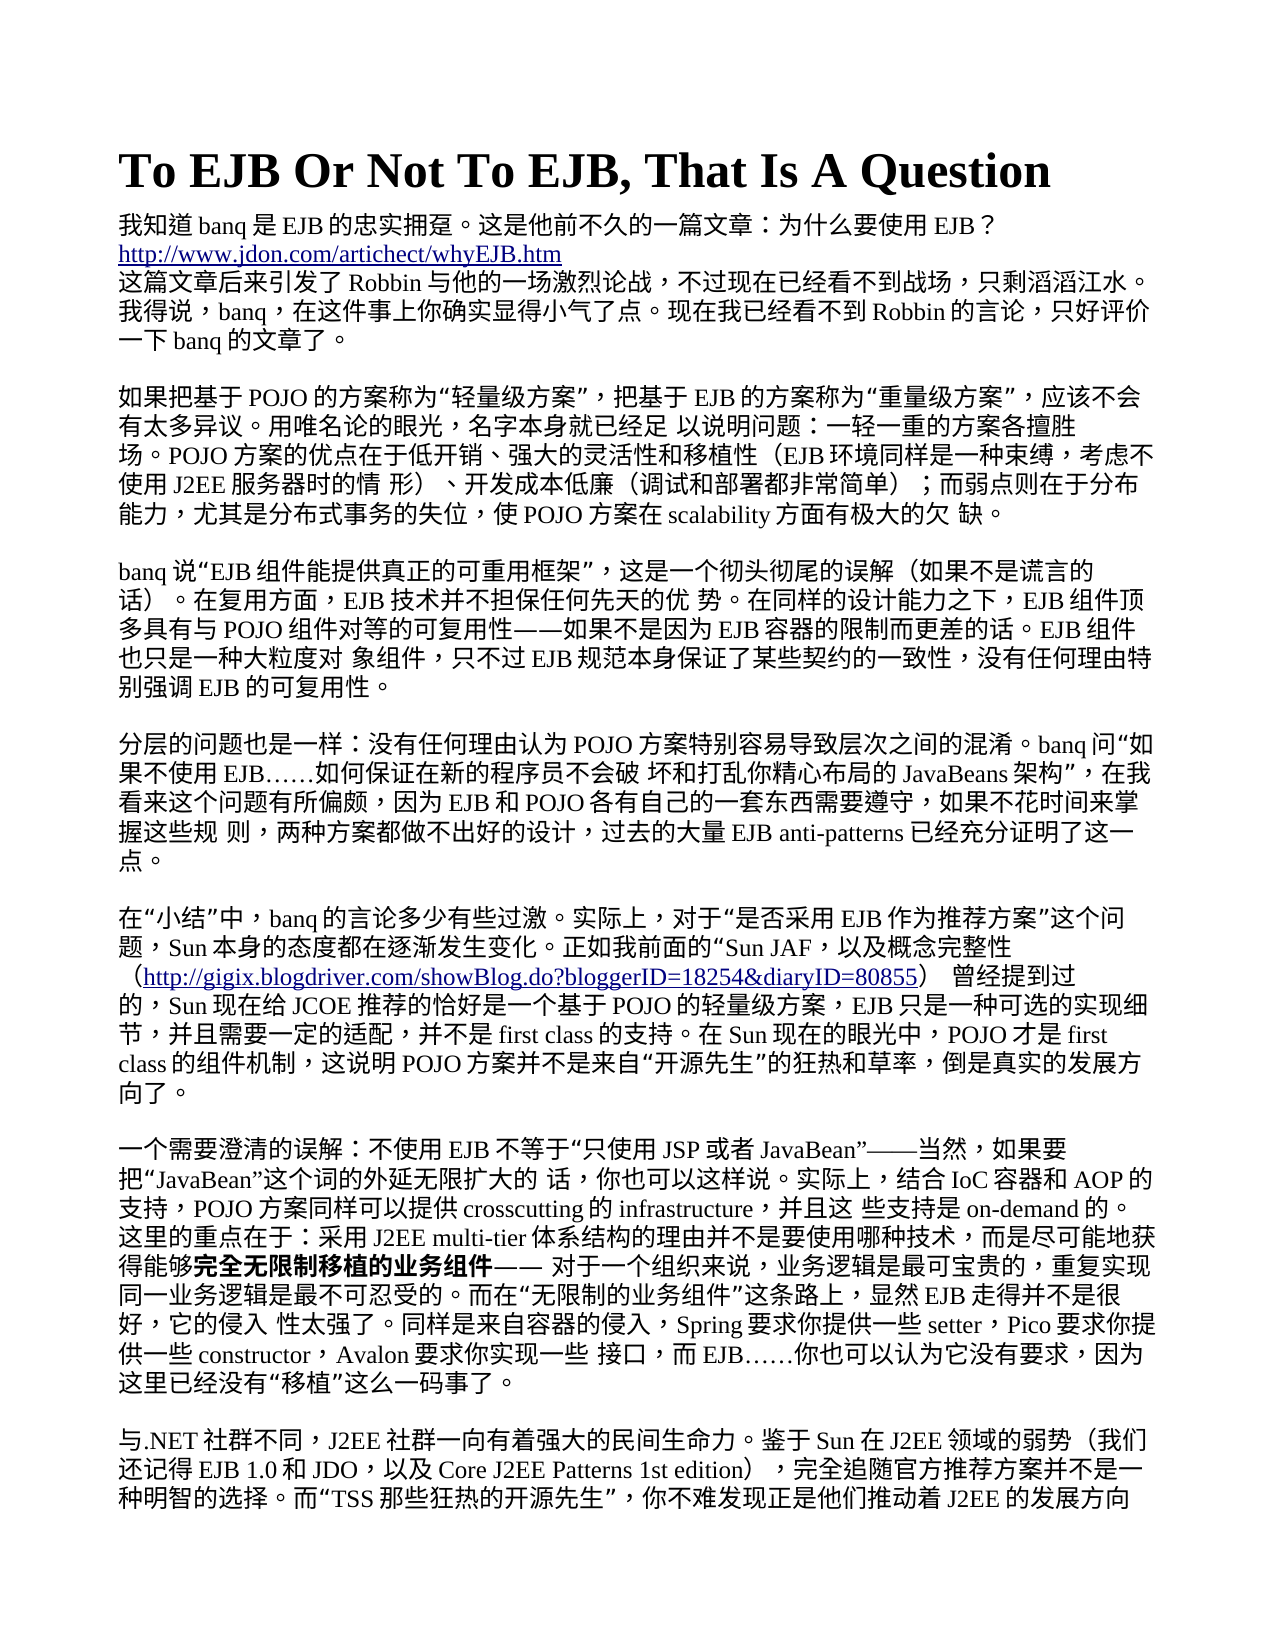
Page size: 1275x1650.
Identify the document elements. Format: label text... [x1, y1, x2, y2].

text banq说“EJB组件能提供真正的可重用框架”，这是一个彻头彻尾的误解（如果不是谎言的话）。在复用方面，EJB技术并不担保任何先天的优 势。在同样的设计能力之下，EJB组件顶多具有与POJO组件对等的可复用性——如果不是因为EJB容器的限制而更差的话。EJB组件也只是一种大粒度对 象组件，只不过EJB规范本身保证了某些契约的一致性，没有任何理由特别强调EJB的可复用性。 [118, 557, 1157, 702]
text 在“小结”中，banq的言论多少有些过激。实际上，对于“是否采用EJB作为推荐方案”这个问题，Sun本身的态度都在逐渐发生变化。正如我前面的“Sun JAF，以及概念完整性（http://gigix.blogdriver.com/showBlog.do?bloggerID=18254&diaryID=80855） 曾经提到过的，Sun现在给JCOE推荐的恰好是一个基于POJO的轻量级方案，EJB只是一种可选的实现细节，并且需要一定的适配，并不是first class的支持。在Sun现在的眼光中，POJO才是first class的组件机制，这说明POJO方案并不是来自“开源先生”的狂热和草率，倒是真实的发展方向了。 [118, 904, 1157, 1108]
text 一个需要澄清的误解：不使用EJB不等于“只使用JSP或者JavaBean”——当然，如果要把“JavaBean”这个词的外延无限扩大的 话，你也可以这样说。实际上，结合IoC容器和AOP的支持，POJO方案同样可以提供crosscutting的infrastructure，并且这 些支持是on-demand的。这里的重点在于：采用J2EE multi-tier体系结构的理由并不是要使用哪种技术，而是尽可能地获得能够完全无限制移植的业务组件—— 对于一个组织来说，业务逻辑是最可宝贵的，重复实现同一业务逻辑是最不可忍受的。而在“无限制的业务组件”这条路上，显然EJB走得并不是很好，它的侵入 性太强了。同样是来自容器的侵入，Spring要求你提供一些setter，Pico要求你提供一些constructor，Avalon要求你实现一些 接口，而EJB……你也可以认为它没有要求，因为这里已经没有“移植”这么一码事了。 [118, 1136, 1157, 1398]
text 与.NET社群不同，J2EE社群一向有着强大的民间生命力。鉴于Sun在J2EE领域的弱势（我们还记得EJB 1.0和JDO，以及Core J2EE Patterns 1st edition），完全追随官方推荐方案并不是一种明智的选择。而“TSS那些狂热的开源先生”，你不难发现正是他们推动着J2EE的发展方向 [118, 1426, 1157, 1513]
text 我知道banq是EJB的忠实拥趸。这是他前不久的一篇文章：为什么要使用EJB？ [118, 211, 1157, 240]
text 分层的问题也是一样：没有任何理由认为POJO方案特别容易导致层次之间的混淆。banq问“如果不使用EJB……如何保证在新的程序员不会破 坏和打乱你精心布局的JavaBeans架构”，在我看来这个问题有所偏颇，因为EJB和POJO各有自己的一套东西需要遵守，如果不花时间来掌握这些规 则，两种方案都做不出好的设计，过去的大量EJB anti-patterns已经充分证明了这一点。 [118, 730, 1157, 876]
text 如果把基于POJO的方案称为“轻量级方案”，把基于EJB的方案称为“重量级方案”，应该不会有太多异议。用唯名论的眼光，名字本身就已经足 以说明问题：一轻一重的方案各擅胜场。POJO方案的优点在于低开销、强大的灵活性和移植性（EJB环境同样是一种束缚，考虑不使用J2EE服务器时的情 形）、开发成本低廉（调试和部署都非常简单）；而弱点则在于分布能力，尤其是分布式事务的失位，使POJO方案在scalability方面有极大的欠 缺。 [118, 383, 1157, 529]
text 这篇文章后来引发了Robbin与他的一场激烈论战，不过现在已经看不到战场，只剩滔滔江水。我得说，banq，在这件事上你确实显得小气了点。现在我已经看不到Robbin的言论，只好评价一下banq的文章了。 [118, 268, 1157, 355]
text http://www.jdon.com/artichect/whyEJB.htm [118, 240, 1157, 268]
subtitle To EJB Or Not To EJB, That Is A Question [118, 143, 1157, 198]
